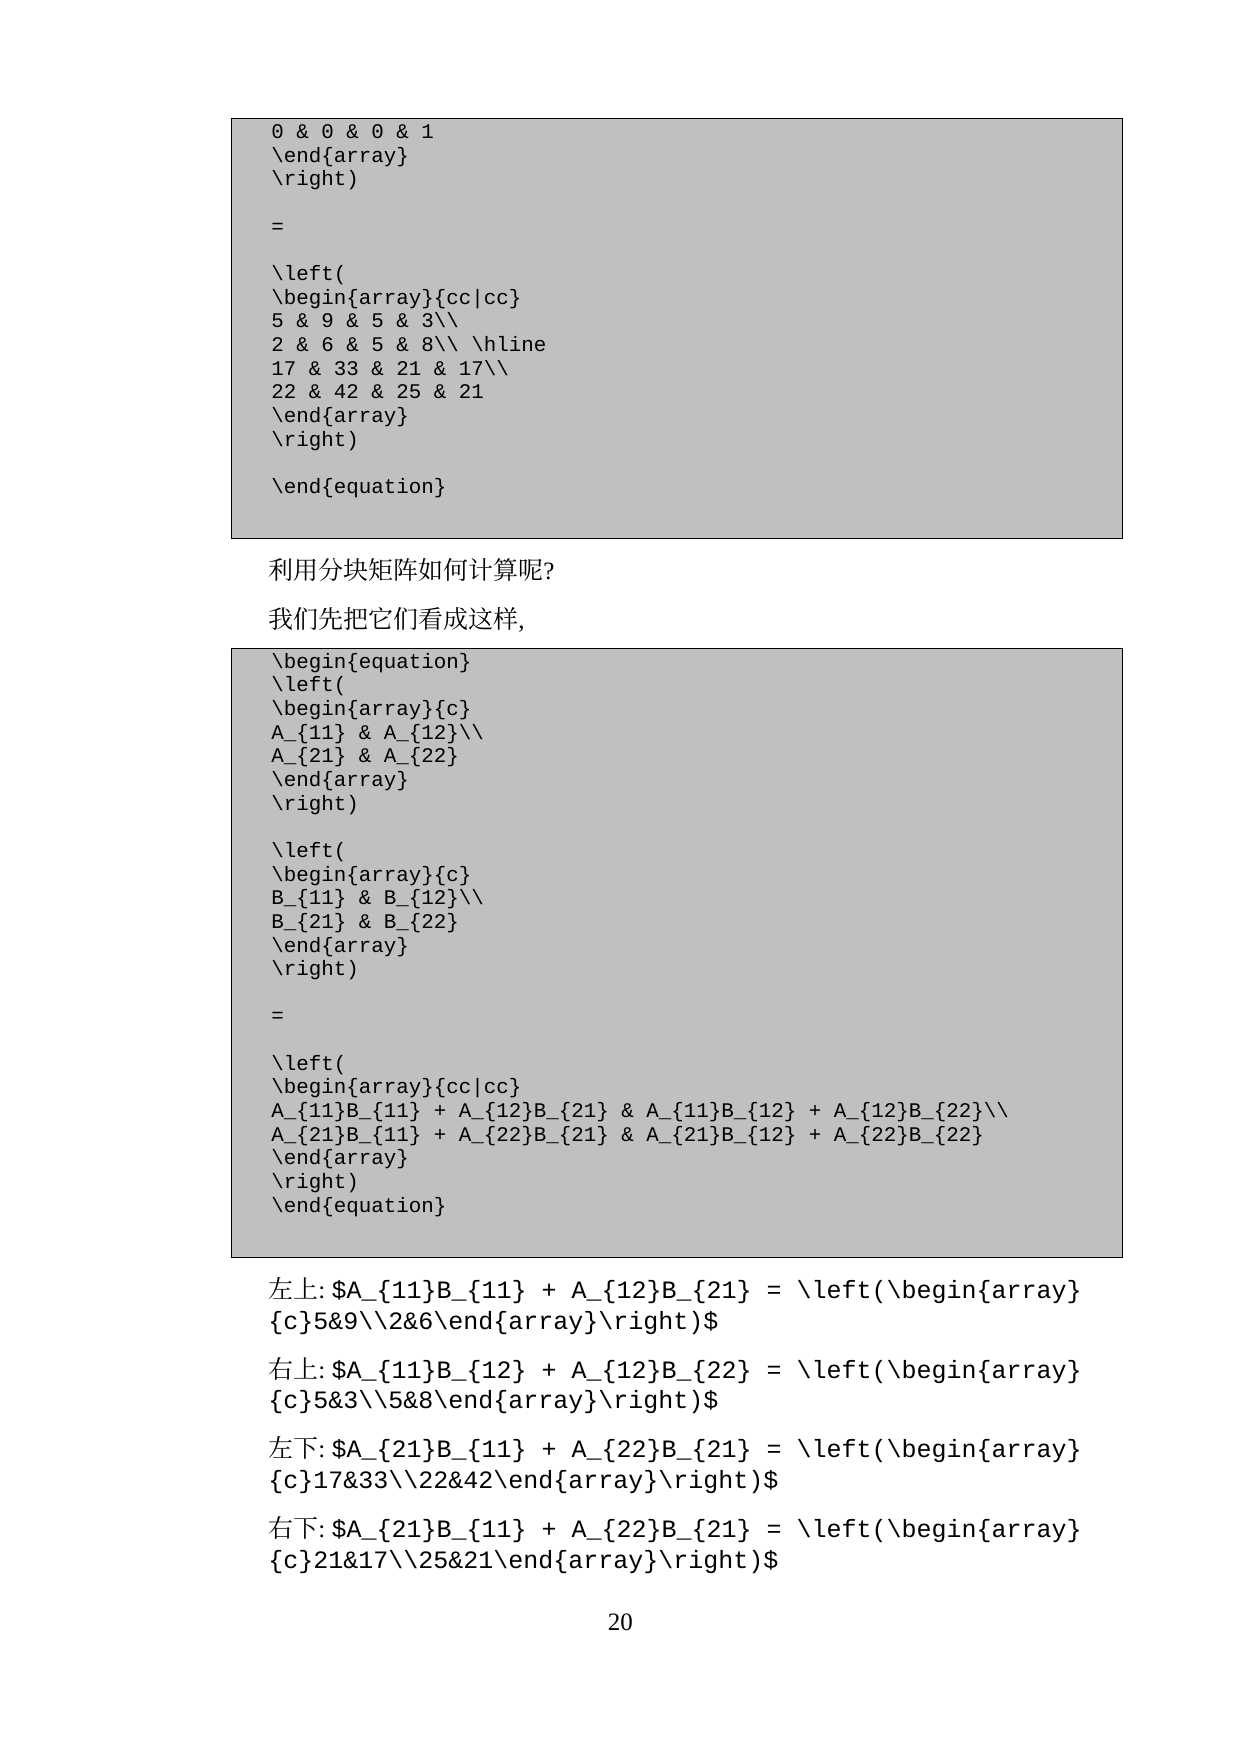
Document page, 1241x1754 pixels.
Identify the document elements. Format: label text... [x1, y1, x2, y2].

list \left( [232, 260, 1122, 284]
list 右上: $A_{11}B_{12} + A_{12}B_{22} = \left(\begin{array}{c}5&3\\5&8\end{array}\right)$ [231, 1349, 1122, 1416]
list B_{11} & B_{12}\\ [232, 884, 1122, 908]
list \right) [232, 955, 1122, 979]
list 0 & 0 & 0 & 1 [232, 119, 1122, 142]
list 左上: $A_{11}B_{11} + A_{12}B_{21} = \left(\begin{array}{c}5&9\\2&6\end{array}\right)$ [231, 1270, 1122, 1337]
list \right) [232, 790, 1122, 813]
list 右下: $A_{21}B_{11} + A_{22}B_{21} = \left(\begin{array}{c}21&17\\25&21\end{array}\right)$ [231, 1508, 1122, 1576]
list \right) [232, 165, 1122, 189]
list \end{array} [232, 766, 1122, 790]
list \begin{array}{c} [232, 695, 1122, 719]
list \left( [232, 671, 1122, 695]
list 左下: $A_{21}B_{11} + A_{22}B_{21} = \left(\begin{array}{c}17&33\\22&42\end{array}\right)$ [231, 1429, 1122, 1496]
list = [232, 213, 1122, 236]
list \end{array} [232, 402, 1122, 426]
list \end{array} [232, 932, 1122, 955]
list \right) [232, 426, 1122, 449]
list A_{11} & A_{12}\\ [232, 719, 1122, 742]
list \left( [232, 837, 1122, 861]
list 22 & 42 & 25 & 21 [232, 378, 1122, 402]
list 5 & 9 & 5 & 3\\ [232, 307, 1122, 331]
list 我们先把它们看成这样, [231, 599, 1122, 635]
list A_{21}B_{11} + A_{22}B_{21} & A_{21}B_{12} + A_{22}B_{22} [232, 1121, 1122, 1144]
list = [232, 1002, 1122, 1026]
list A_{11}B_{11} + A_{12}B_{21} & A_{11}B_{12} + A_{12}B_{22}\\ [232, 1097, 1122, 1121]
list \end{array} [232, 142, 1122, 165]
list 利用分块矩阵如何计算呢? [231, 551, 1122, 587]
list \right) [232, 1168, 1122, 1192]
list \begin{array}{cc|cc} [232, 284, 1122, 307]
list A_{21} & A_{22} [232, 742, 1122, 766]
list \end{equation} [232, 1192, 1122, 1218]
list \begin{equation} [232, 649, 1122, 671]
list \begin{array}{cc|cc} [232, 1073, 1122, 1097]
list 17 & 33 & 21 & 17\\ [232, 354, 1122, 378]
list \end{equation} [232, 473, 1122, 499]
list 2 & 6 & 5 & 8\\ \hline [232, 331, 1122, 354]
list \begin{array}{c} [232, 861, 1122, 884]
list \left( [232, 1050, 1122, 1073]
list B_{21} & B_{22} [232, 908, 1122, 932]
list \end{array} [232, 1144, 1122, 1168]
